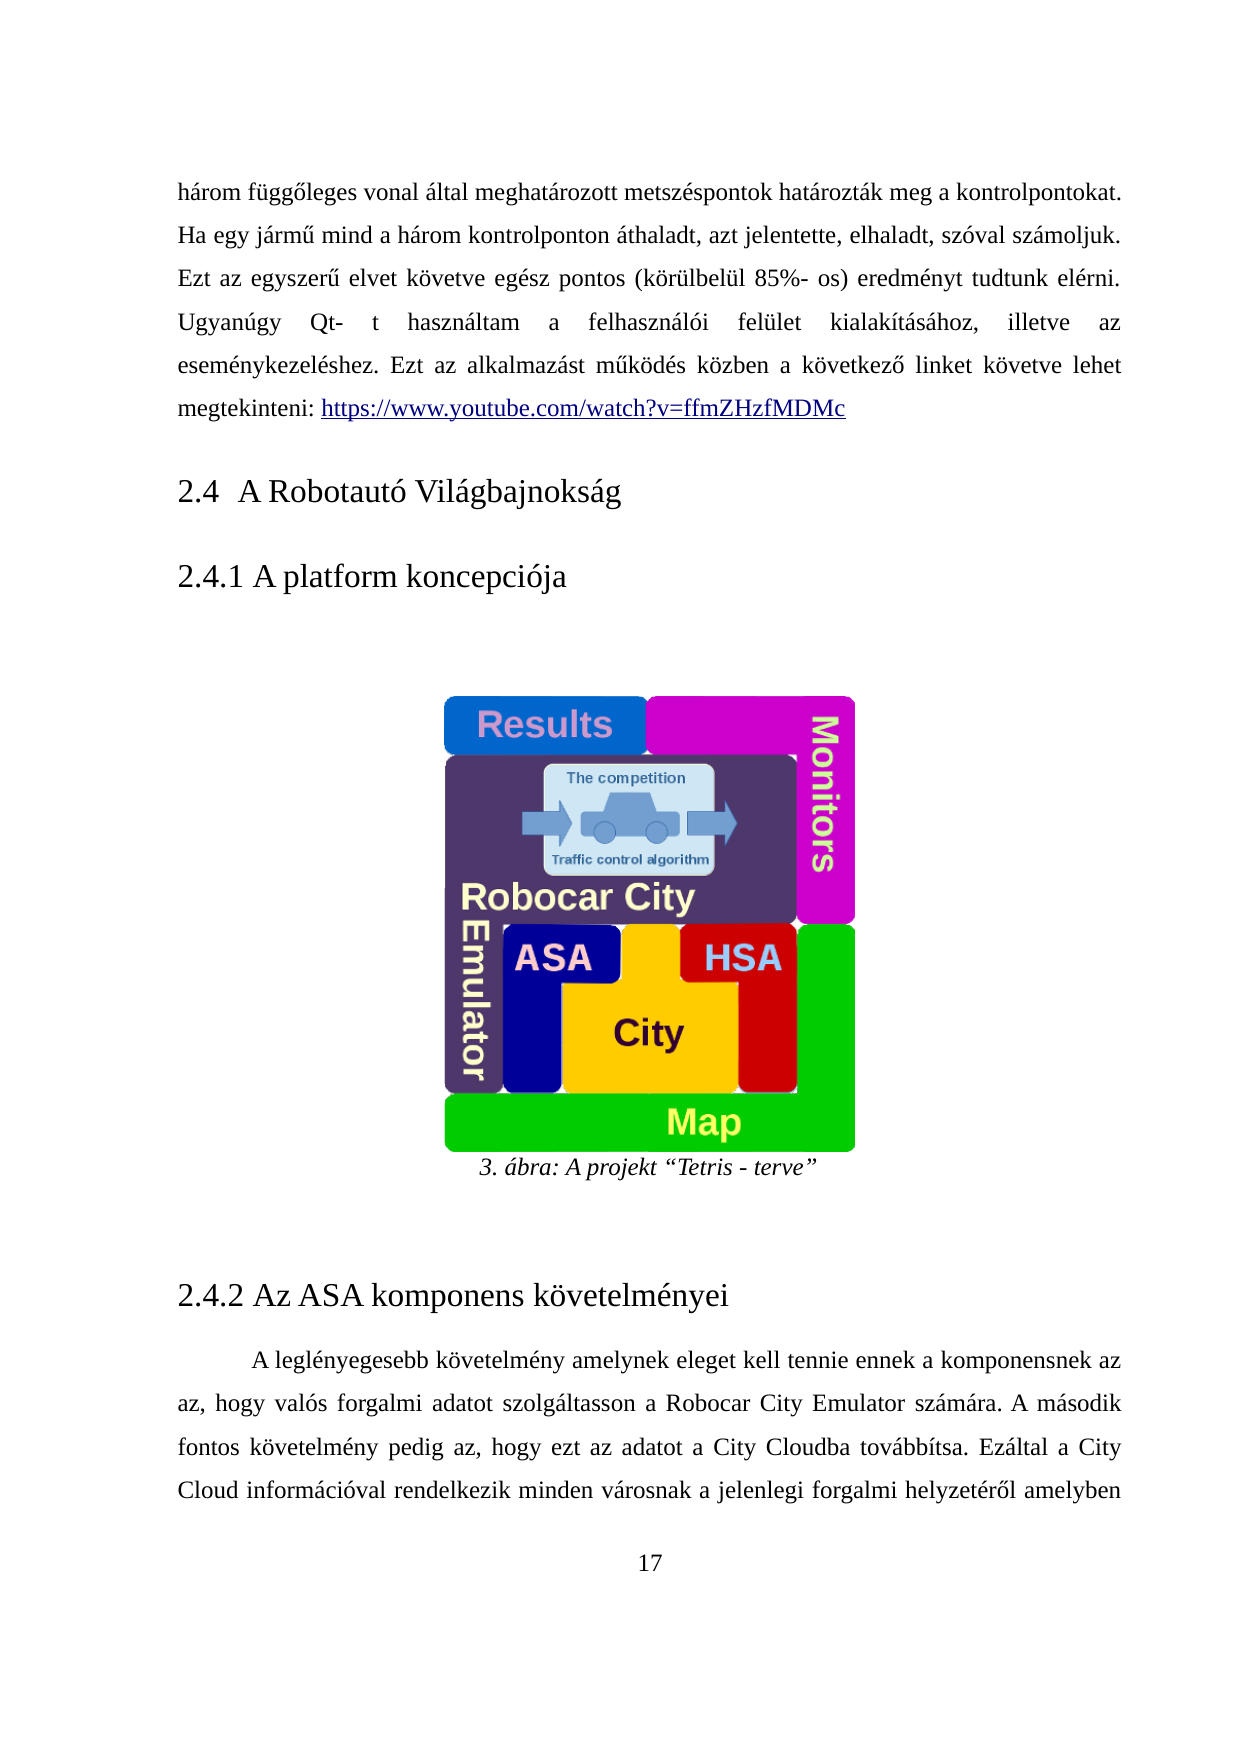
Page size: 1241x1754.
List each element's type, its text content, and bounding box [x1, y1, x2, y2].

subtitle A Robotautó Világbajnokság [177, 471, 1122, 510]
picture [444, 696, 855, 1152]
subtitle A platform koncepciója [177, 556, 1122, 594]
text 3. ábra: A projekt “Tetris - terve” [444, 1152, 855, 1181]
subtitle Az ASA komponens követelményei [177, 1275, 1122, 1314]
text A leglényegesebb követelmény amelynek eleget kell tennie ennek a komponensnek az az, hogy valós forgalmi adatot szolgáltasson a Robocar City Emulator számára. A második fontos követelmény pedig az, hogy ezt az adatot a City Cloudba továbbítsa. Ezáltal a City Cloud információval rendelkezik minden városnak a jelenlegi forgalmi helyzetéről amelyben [177, 1345, 1122, 1503]
text három függőleges vonal által meghatározott metszéspontok határozták meg a kontrolpontokat. Ha egy jármű mind a három kontrolponton áthaladt, azt jelentette, elhaladt, szóval számoljuk. Ezt az egyszerű elvet követve egész pontos (körülbelül 85%- os) eredményt tudtunk elérni. Ugyanúgy Qt- t használtam a felhasználói felület kialakításához, illetve az eseménykezeléshez. Ezt az alkalmazást működés közben a következő linket követve lehet megtekinteni: https://www.youtube.com/watch?v=ffmZHzfMDMc [177, 177, 1122, 422]
